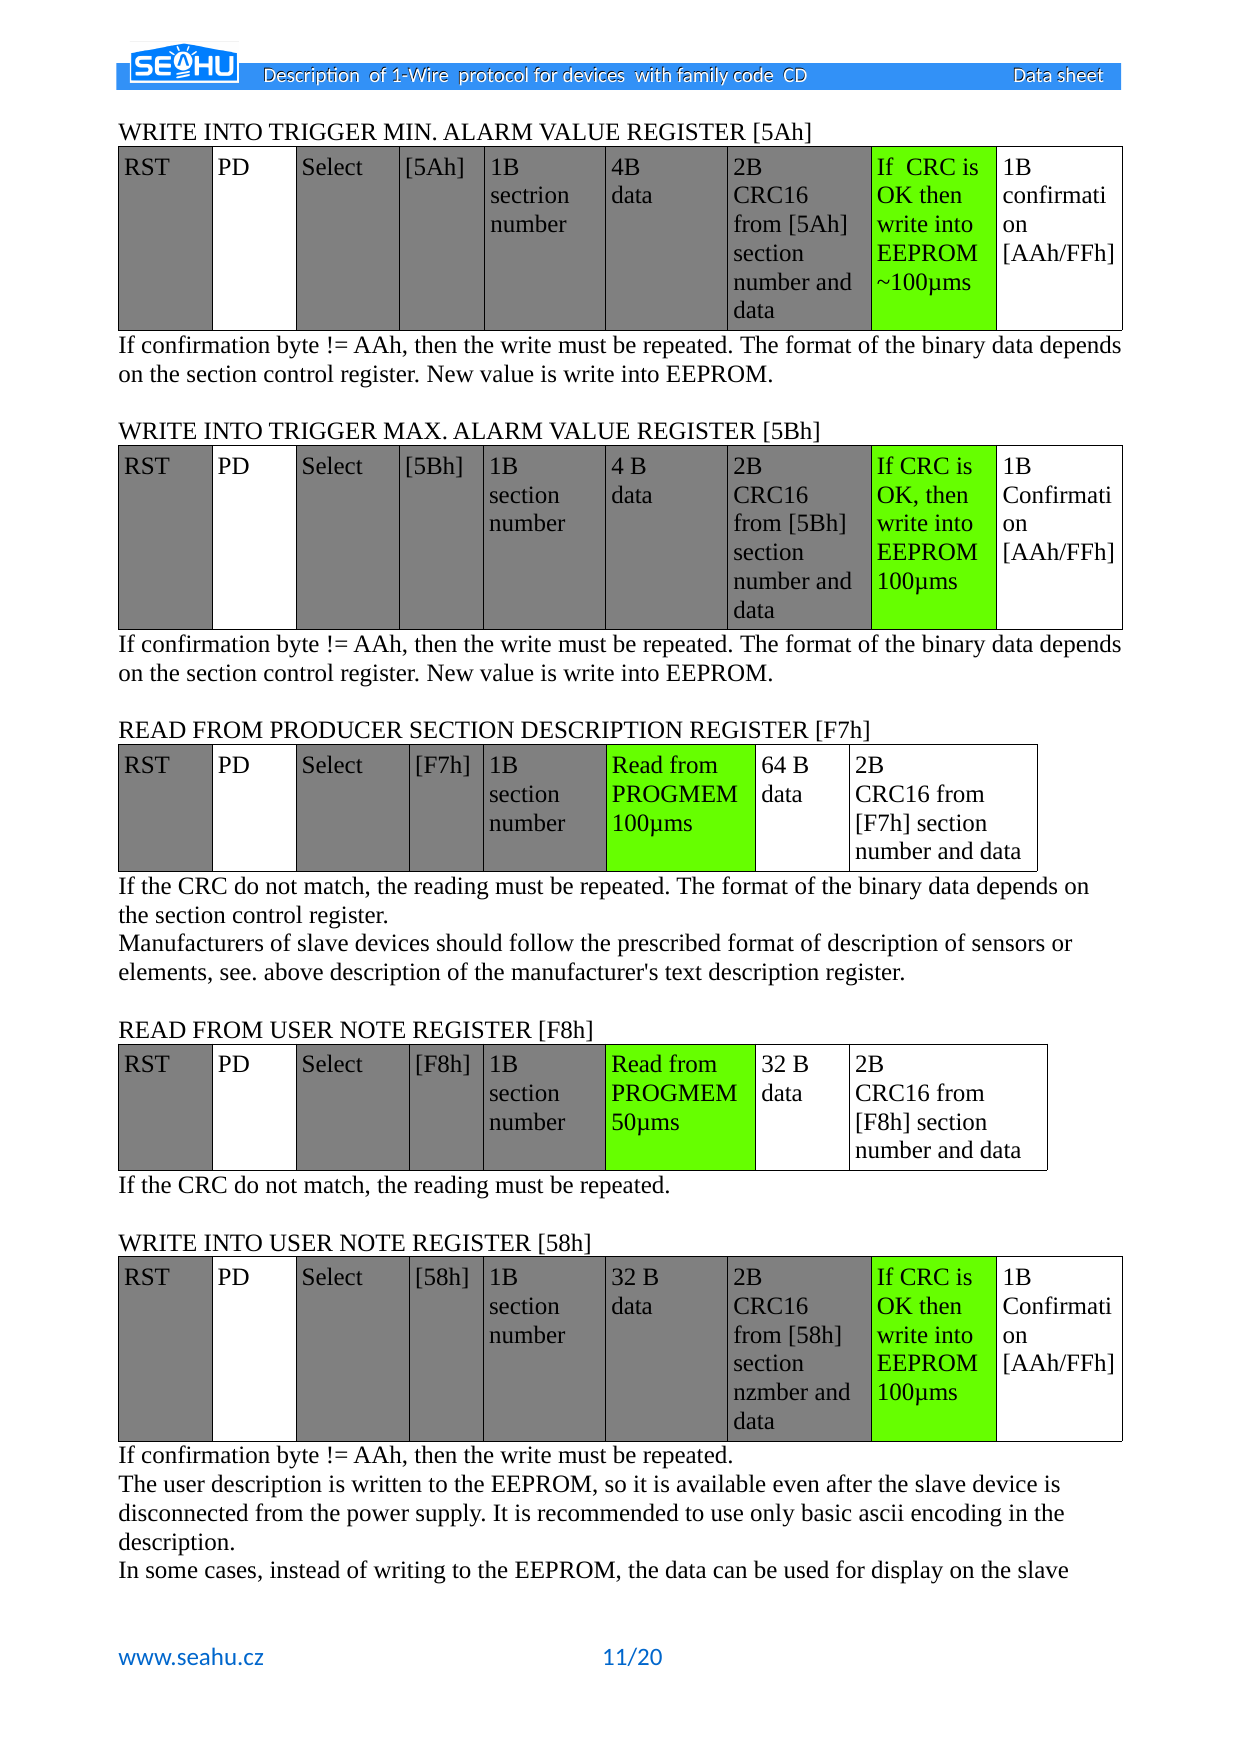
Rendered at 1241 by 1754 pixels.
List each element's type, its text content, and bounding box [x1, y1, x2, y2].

table_header 32 B data [756, 1045, 849, 1170]
table_header 2B CRC16 from [5Ah] section number and data [728, 147, 871, 330]
text READ FROM USER NOTE REGISTER [F8h] [118, 1015, 1122, 1043]
text WRITE INTO USER NOTE REGISTER [58h] [118, 1228, 1122, 1256]
table_header [5Ah] [400, 147, 484, 330]
table_header RST [119, 1257, 212, 1441]
table_header Read from PROGMEM 100µms [607, 745, 755, 871]
table_header Select [297, 147, 399, 330]
text If the CRC do not match, the reading must be repeated. [118, 1170, 1122, 1199]
text READ FROM PRODUCER SECTION DESCRIPTION REGISTER [F7h] [118, 716, 1122, 744]
table_header 1B Confirmation [AAh/FFh] [997, 1257, 1122, 1441]
table_header 2B CRC16 from [5Bh] section number and data [728, 446, 871, 629]
text If confirmation byte != AAh, then the write must be repeated. The format of the binary data depends on the section control register. New value is write into EEPROM. [118, 630, 1122, 687]
table_header 2B CRC16 from [F8h] section number and data [850, 1045, 1047, 1170]
table_header 2B CRC16 from [58h] section nzmber and data [728, 1257, 871, 1441]
table_header PD [213, 147, 296, 330]
text If the CRC do not match, the reading must be repeated. The format of the binary data depends on the section control register. Manufacturers of slave devices should follow the prescribed format of description of sensors or elements, see. above description of the manufacturer's text description register. [118, 871, 1122, 986]
table_header RST [119, 147, 212, 330]
table_header PD [213, 1257, 296, 1441]
text WRITE INTO TRIGGER MIN. ALARM VALUE REGISTER [5Ah] [118, 117, 1122, 146]
table_header 64 B data [756, 745, 849, 871]
table_header Select [297, 1045, 409, 1170]
text If confirmation byte != AAh, then the write must be repeated. The format of the binary data depends on the section control register. New value is write into EEPROM. [118, 331, 1122, 388]
table_header 1B Confirmation [AAh/FFh] [997, 446, 1122, 629]
table_header [F7h] [410, 745, 483, 871]
table_header [F8h] [410, 1045, 483, 1170]
table_header Select [297, 1257, 409, 1441]
table_header RST [119, 1045, 212, 1170]
table_header PD [213, 745, 296, 871]
table_header 1B sectrion number [485, 147, 605, 330]
table_header 1B section number [484, 745, 606, 871]
table_header Read from PROGMEM 50µms [606, 1045, 755, 1170]
table_header Select [297, 446, 399, 629]
table_header If CRC is OK then write into EEPROM ~100µms [872, 147, 996, 330]
text The user description is written to the EEPROM, so it is available even after the slave device is disconnected from the power supply. It is recommended to use only basic ascii encoding in the description. [118, 1469, 1122, 1556]
table_header 1B section number [484, 1045, 605, 1170]
text If confirmation byte != AAh, then the write must be repeated. [118, 1442, 1122, 1469]
table_header 2B CRC16 from [F7h] section number and data [850, 745, 1037, 871]
text In some cases, instead of writing to the EEPROM, the data can be used for display on the slave [118, 1556, 1122, 1584]
table_header 1B section number [484, 446, 605, 629]
table_header Select [297, 745, 409, 871]
text WRITE INTO TRIGGER MAX. ALARM VALUE REGISTER [5Bh] [118, 416, 1122, 445]
table_header 32 B data [606, 1257, 727, 1441]
table_header RST [119, 745, 212, 871]
table_header [5Bh] [400, 446, 483, 629]
picture [129, 41, 239, 83]
table_header 1B confirmation [AAh/FFh] [997, 147, 1122, 330]
table_header 4B data [606, 147, 727, 330]
table_header If CRC is OK then write into EEPROM 100µms [872, 1257, 996, 1441]
table_header PD [213, 446, 296, 629]
table_header If CRC is OK, then write into EEPROM 100µms [872, 446, 996, 629]
table_header RST [119, 446, 212, 629]
table_header PD [213, 1045, 296, 1170]
table_header 1B section number [484, 1257, 605, 1441]
table_header [58h] [410, 1257, 483, 1441]
table_header 4 B data [606, 446, 727, 629]
